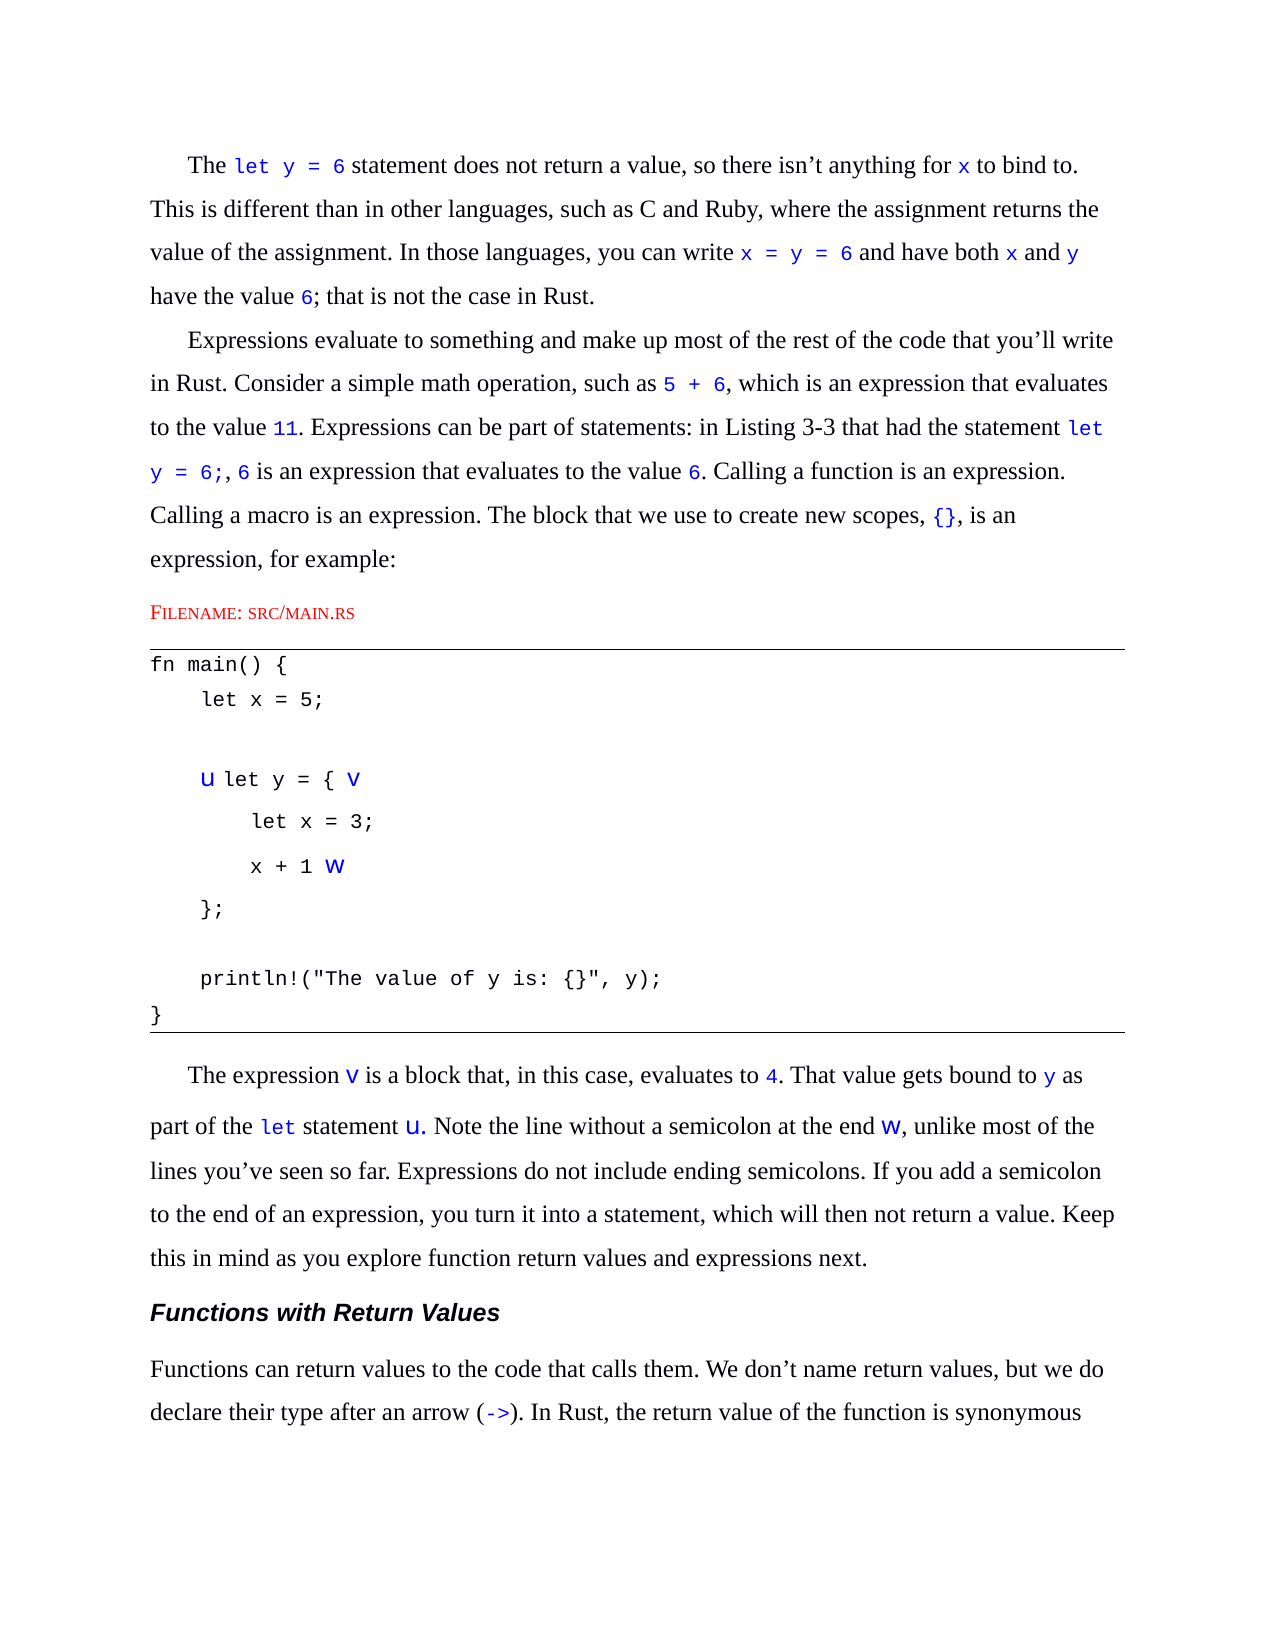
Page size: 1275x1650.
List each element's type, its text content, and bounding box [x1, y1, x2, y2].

text } [150, 1004, 1125, 1032]
text x + 1 w [150, 846, 1125, 881]
text Expressions evaluate to something and make up most of the rest of the code that you’ll write in Rust. Consider a simple math operation, such as 5 + 6, which is an expression that evaluates to the value 11. Expressions can be part of statements: in Listing 3-3 that had the statement let y = 6;, 6 is an expression that evaluates to the value 6. Calling a function is an expression. Calling a macro is an expression. The block that we use to create new scopes, {}, is an expression, for example: [150, 325, 1125, 573]
text let x = 3; [150, 811, 1125, 835]
text println!("The value of y is: {}", y); [150, 968, 1125, 992]
text let x = 5; [150, 689, 1125, 713]
text Functions with Return Values [150, 1298, 1125, 1327]
text The expression v is a block that, in this case, evaluates to 4. That value gets bound to y as part of the let statement u. Note the line without a semicolon at the end w, unlike most of the lines you’ve seen so far. Expressions do not include ending semicolons. If you add a semicolon to the end of an expression, you turn it into a statement, which will then not return a value. Keep this in mind as you explore function return values and expressions next. [150, 1057, 1125, 1271]
text Functions can return values to the code that calls them. We don’t name return values, but we do declare their type after an arrow (->). In Rust, the return value of the function is synonymous [150, 1354, 1125, 1427]
text Filename: src/main.rs [150, 600, 1125, 624]
text u let y = { v [150, 760, 1125, 794]
text fn main() { [150, 650, 1125, 677]
text }; [150, 897, 1125, 921]
text The let y = 6 statement does not return a value, so there isn’t anything for x to bind to. This is different than in other languages, such as C and Ruby, where the assignment returns the value of the assignment. In those languages, you can write x = y = 6 and have both x and y have the value 6; that is not the case in Rust. [150, 150, 1125, 311]
